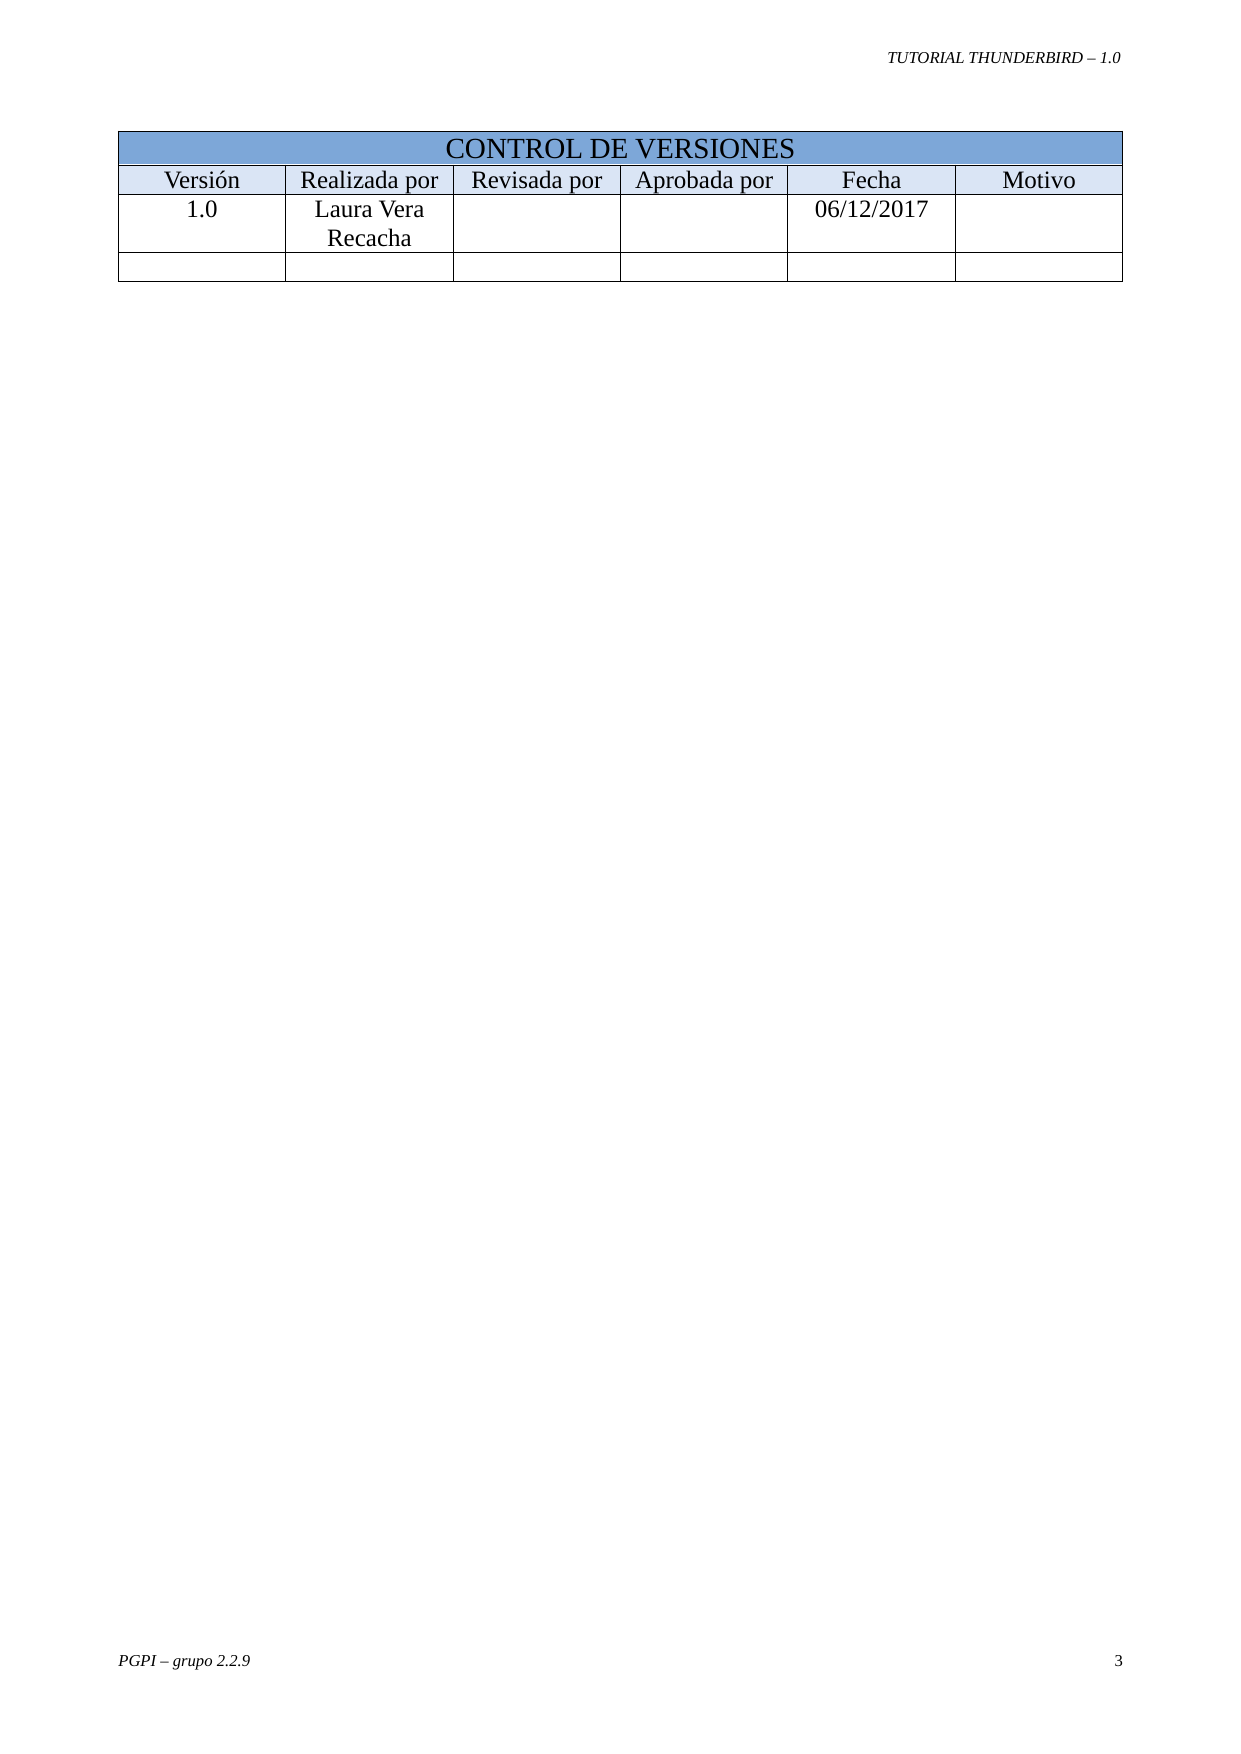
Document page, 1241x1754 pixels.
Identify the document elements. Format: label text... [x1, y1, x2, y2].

table_cell Realizada por [286, 166, 453, 194]
table_cell [119, 253, 285, 281]
table_cell [788, 253, 955, 281]
table_cell Motivo [956, 166, 1122, 194]
table_cell [454, 253, 620, 281]
table_cell [621, 253, 787, 281]
table_cell Laura Vera Recacha [286, 195, 453, 252]
table_cell Fecha [788, 166, 955, 194]
table_cell Revisada por [454, 166, 620, 194]
table_cell 1.0 [119, 195, 285, 252]
table_cell [956, 253, 1122, 281]
table_cell [956, 195, 1122, 252]
table_cell Aprobada por [621, 166, 787, 194]
table_cell 06/12/2017 [788, 195, 955, 252]
table_cell [286, 253, 453, 281]
table_cell [621, 195, 787, 252]
table_cell Versión [119, 166, 285, 194]
table_cell [454, 195, 620, 252]
